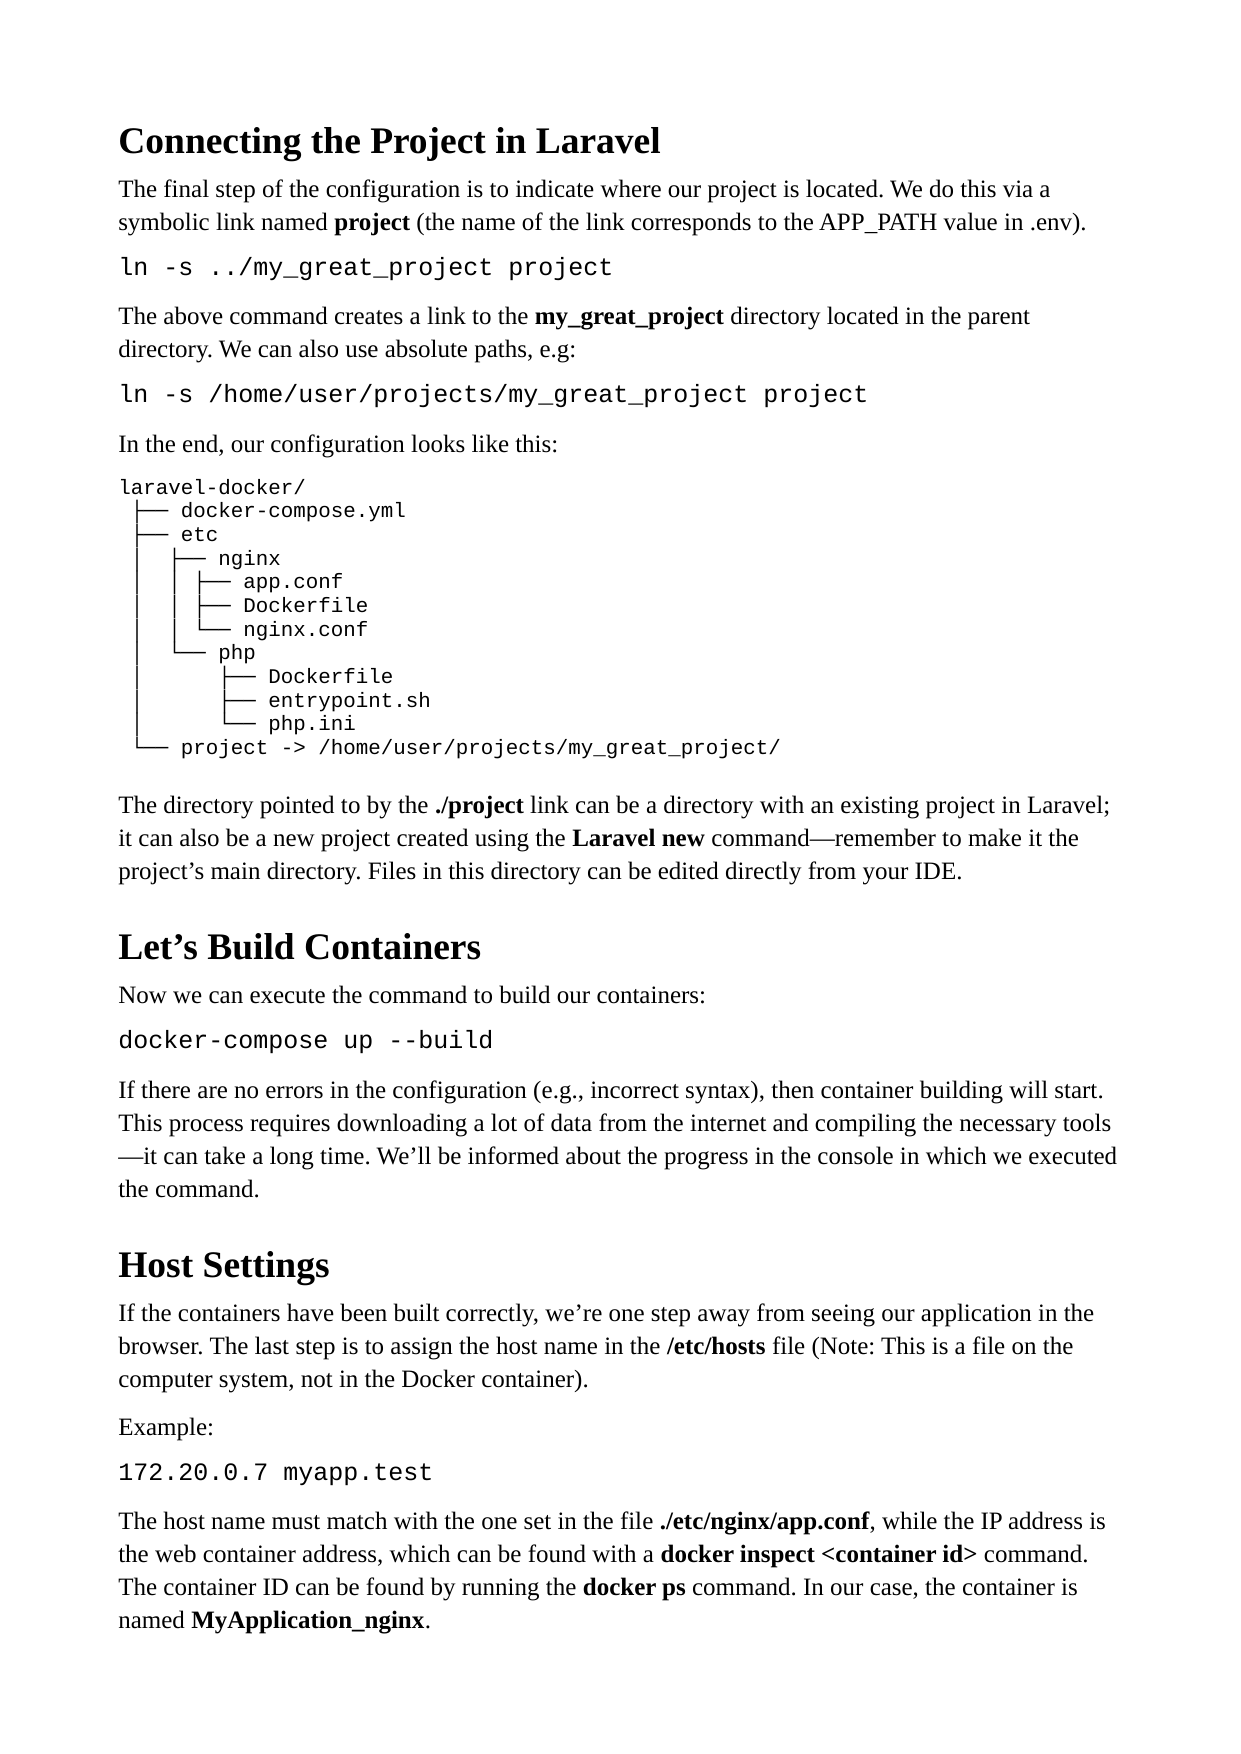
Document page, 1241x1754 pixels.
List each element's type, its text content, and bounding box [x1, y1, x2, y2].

text If there are no errors in the configuration (e.g., incorrect syntax), then container building will start. This process requires downloading a lot of data from the internet and compiling the necessary tools—it can take a long time. We’ll be informed about the progress in the console in which we executed the command. [118, 1075, 1122, 1203]
text ├── docker-compose.yml [118, 500, 1122, 524]
subtitle Connecting the Project in Laravel [118, 118, 1122, 161]
text │ └── php.ini [118, 713, 1122, 737]
text laravel-docker/ [118, 477, 1122, 500]
text │ ├── nginx [137, 548, 174, 571]
text │ ├── entrypoint.sh [118, 689, 1122, 713]
text │ ├── nginx [175, 548, 1122, 571]
text │ │ └── nginx.conf [175, 619, 1122, 642]
text ln -s ../my_great_project project [118, 254, 1122, 283]
text 172.20.0.7 myapp.test [118, 1459, 1122, 1487]
text │ ├── nginx [118, 548, 136, 571]
text docker-compose up --build [118, 1028, 1122, 1056]
text In the end, our configuration looks like this: [118, 429, 1122, 458]
text └── project -> /home/user/projects/my_great_project/ [118, 737, 1122, 761]
text │ ├── Dockerfile [225, 666, 1122, 689]
text │ │ ├── app.conf [118, 571, 1122, 595]
text Now we can execute the command to build our containers: [118, 980, 1122, 1009]
text │ │ ├── Dockerfile [118, 595, 1122, 619]
text The above command creates a link to the my_great_project directory located in the parent directory. We can also use absolute paths, e.g: [118, 301, 1122, 363]
text Example: [118, 1412, 1122, 1440]
text The directory pointed to by the ./project link can be a directory with an existing project in Laravel; it can also be a new project created using the Laravel new command—remember to make it the project’s main directory. Files in this directory can be edited directly from your IDE. [118, 790, 1122, 885]
text │ │ └── nginx.conf [137, 619, 174, 642]
text ├── etc [118, 524, 1122, 548]
text The host name must match with the one set in the file ./etc/nginx/app.conf, while the IP address is the web container address, which can be found with a docker inspect <container id> command. The container ID can be found by running the docker ps command. In our case, the container is named MyApplication_nginx. [118, 1506, 1122, 1634]
text The final step of the configuration is to indicate where our project is located. We do this via a symbolic link named project (the name of the link corresponds to the APP_PATH value in .env). [118, 174, 1122, 236]
text If the containers have been built correctly, we’re one step away from seeing our application in the browser. The last step is to assign the host name in the /etc/hosts file (Note: This is a file on the computer system, not in the Docker container). [118, 1298, 1122, 1393]
text │ ├── Dockerfile [118, 666, 136, 689]
subtitle Let’s Build Containers [118, 924, 1122, 968]
text │ ├── Dockerfile [137, 666, 224, 689]
text ln -s /home/user/projects/my_great_project project [118, 382, 1122, 410]
text │ └── php [118, 642, 1122, 666]
text │ │ └── nginx.conf [118, 619, 136, 642]
subtitle Host Settings [118, 1242, 1122, 1285]
